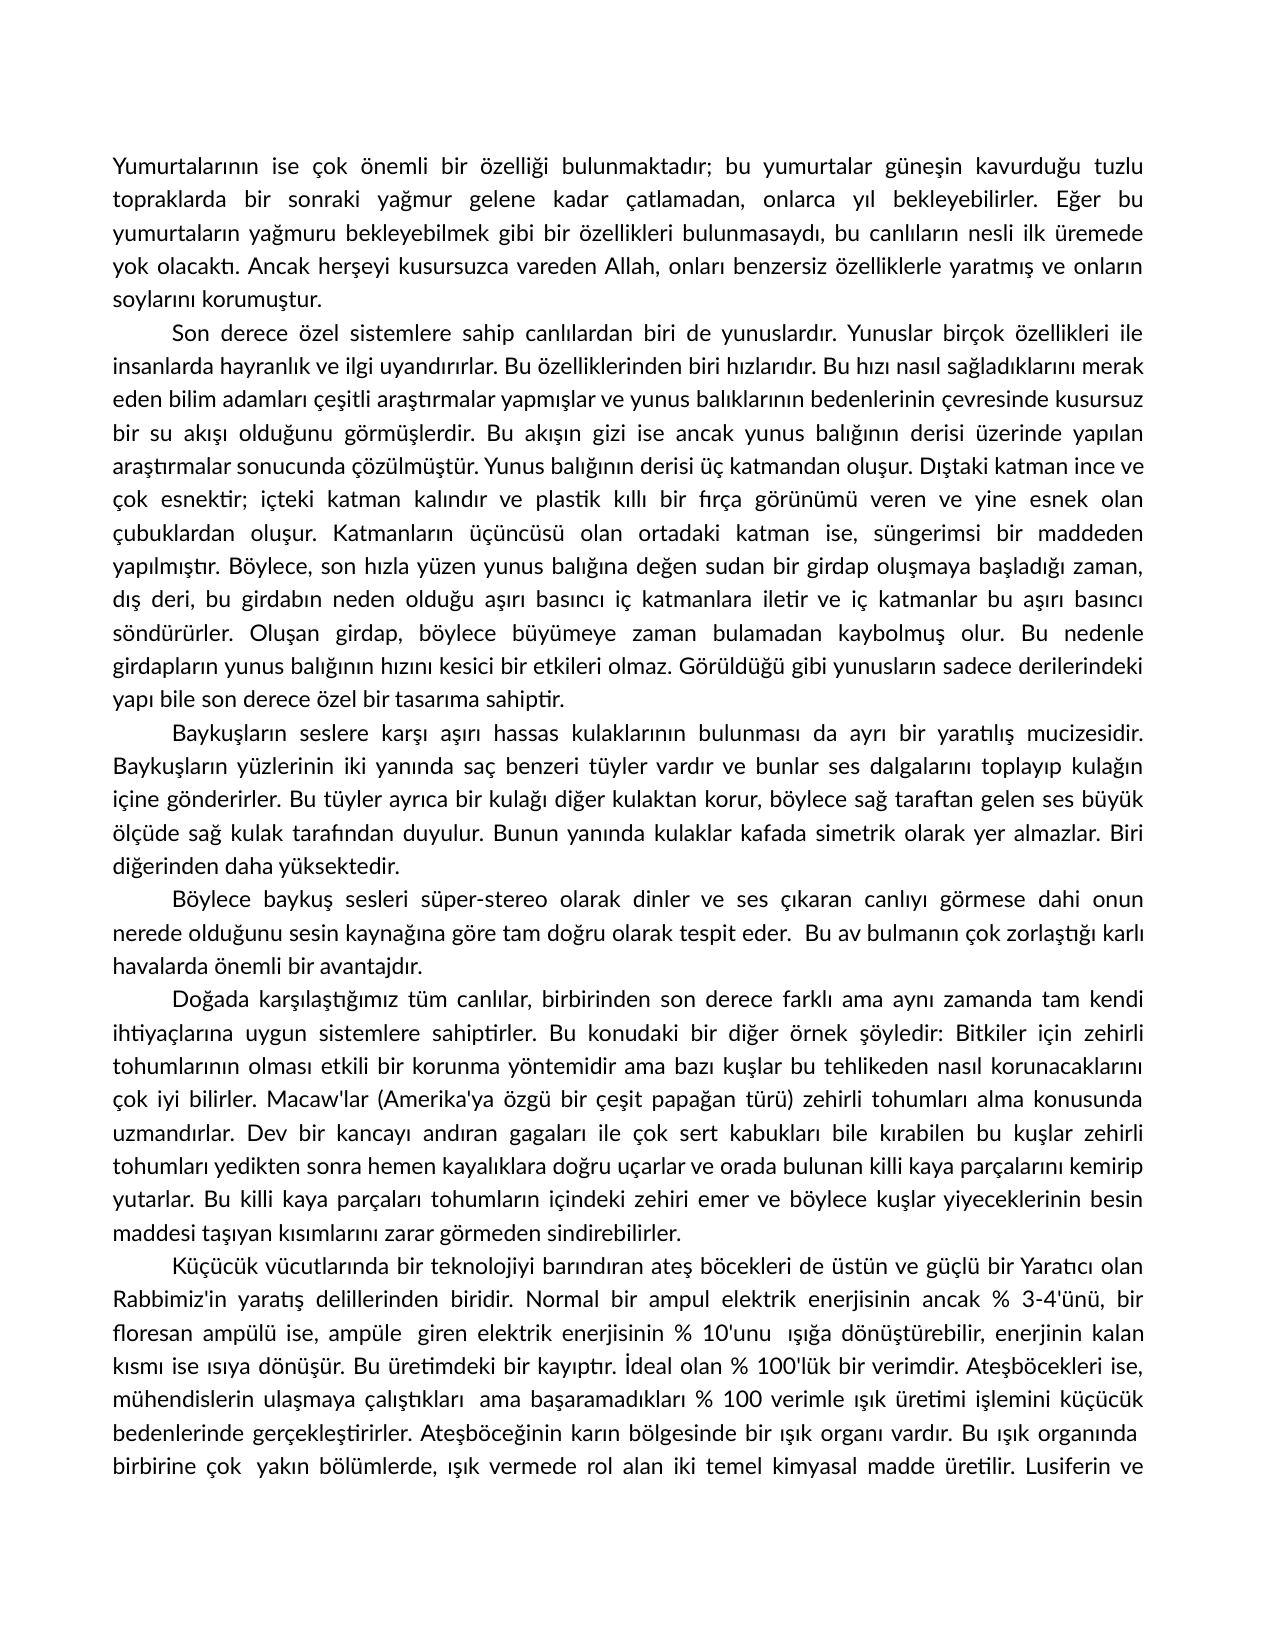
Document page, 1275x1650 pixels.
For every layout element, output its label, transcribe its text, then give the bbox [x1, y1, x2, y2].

text Yumurtalarının ise çok önemli bir özelliği bulunmaktadır; bu yumurtalar güneşin kavurduğu tuzlu topraklarda bir sonraki yağmur gelene kadar çatlamadan, onlarca yıl bekleyebilirler. Eğer bu yumurtaların yağmuru bekleyebilmek gibi bir özellikleri bulunmasaydı, bu canlıların nesli ilk üremede yok olacaktı. Ancak herşeyi kusursuzca vareden Allah, onları benzersiz özelliklerle yaratmış ve onların soylarını korumuştur. [112, 148, 1145, 314]
text Böylece baykuş sesleri süper-stereo olarak dinler ve ses çıkaran canlıyı görmese dahi onun nerede olduğunu sesin kaynağına göre tam doğru olarak tespit eder. Bu av bulmanın çok zorlaştığı karlı havalarda önemli bir avantajdır. [112, 881, 1145, 981]
text Son derece özel sistemlere sahip canlılardan biri de yunuslardır. Yunuslar birçok özellikleri ile insanlarda hayranlık ve ilgi uyandırırlar. Bu özelliklerinden biri hızlarıdır. Bu hızı nasıl sağladıklarını merak eden bilim adamları çeşitli araştırmalar yapmışlar ve yunus balıklarının bedenlerinin çevresinde kusursuz bir su akışı olduğunu görmüşlerdir. Bu akışın gizi ise ancak yunus balığının derisi üzerinde yapılan araştırmalar sonucunda çözülmüştür. Yunus balığının derisi üç katmandan oluşur. Dıştaki katman ince ve çok esnektir; içteki katman kalındır ve plastik kıllı bir fırça görünümü veren ve yine esnek olan çubuklardan oluşur. Katmanların üçüncüsü olan ortadaki katman ise, süngerimsi bir maddeden yapılmıştır. Böylece, son hızla yüzen yunus balığına değen sudan bir girdap oluşmaya başladığı zaman, dış deri, bu girdabın neden olduğu aşırı basıncı iç katmanlara iletir ve iç katmanlar bu aşırı basıncı söndürürler. Oluşan girdap, böylece büyümeye zaman bulamadan kaybolmuş olur. Bu nedenle girdapların yunus balığının hızını kesici bir etkileri olmaz. Görüldüğü gibi yunusların sadece derilerindeki yapı bile son derece özel bir tasarıma sahiptir. [112, 314, 1145, 714]
text Baykuşların seslere karşı aşırı hassas kulaklarının bulunması da ayrı bir yaratılış mucizesidir. Baykuşların yüzlerinin iki yanında saç benzeri tüyler vardır ve bunlar ses dalgalarını toplayıp kulağın içine gönderirler. Bu tüyler ayrıca bir kulağı diğer kulaktan korur, böylece sağ taraftan gelen ses büyük ölçüde sağ kulak tarafından duyulur. Bunun yanında kulaklar kafada simetrik olarak yer almazlar. Biri diğerinden daha yüksektedir. [112, 714, 1145, 881]
text Doğada karşılaştığımız tüm canlılar, birbirinden son derece farklı ama aynı zamanda tam kendi ihtiyaçlarına uygun sistemlere sahiptirler. Bu konudaki bir diğer örnek şöyledir: Bitkiler için zehirli tohumlarının olması etkili bir korunma yöntemidir ama bazı kuşlar bu tehlikeden nasıl korunacaklarını çok iyi bilirler. Macaw'lar (Amerika'ya özgü bir çeşit papağan türü) zehirli tohumları alma konusunda uzmandırlar. Dev bir kancayı andıran gagaları ile çok sert kabukları bile kırabilen bu kuşlar zehirli tohumları yedikten sonra hemen kayalıklara doğru uçarlar ve orada bulunan killi kaya parçalarını kemirip yutarlar. Bu killi kaya parçaları tohumların içindeki zehiri emer ve böylece kuşlar yiyeceklerinin besin maddesi taşıyan kısımlarını zarar görmeden sindirebilirler. [112, 981, 1145, 1248]
text Küçücük vücutlarında bir teknolojiyi barındıran ateş böcekleri de üstün ve güçlü bir Yaratıcı olan Rabbimiz'in yaratış delillerinden biridir. Normal bir ampul elektrik enerjisinin ancak % 3-4'ünü, bir floresan ampülü ise, ampüle giren elektrik enerjisinin % 10'unu ışığa dönüştürebilir, enerjinin kalan kısmı ise ısıya dönüşür. Bu üretimdeki bir kayıptır. İdeal olan % 100'lük bir verimdir. Ateşböcekleri ise, mühendislerin ulaşmaya çalıştıkları ama başaramadıkları % 100 verimle ışık üretimi işlemini küçücük bedenlerinde gerçekleştirirler. Ateşböceğinin karın bölgesinde bir ışık organı vardır. Bu ışık organında birbirine çok yakın bölümlerde, ışık vermede rol alan iki temel kimyasal madde üretilir. Lusiferin ve [112, 1248, 1145, 1481]
